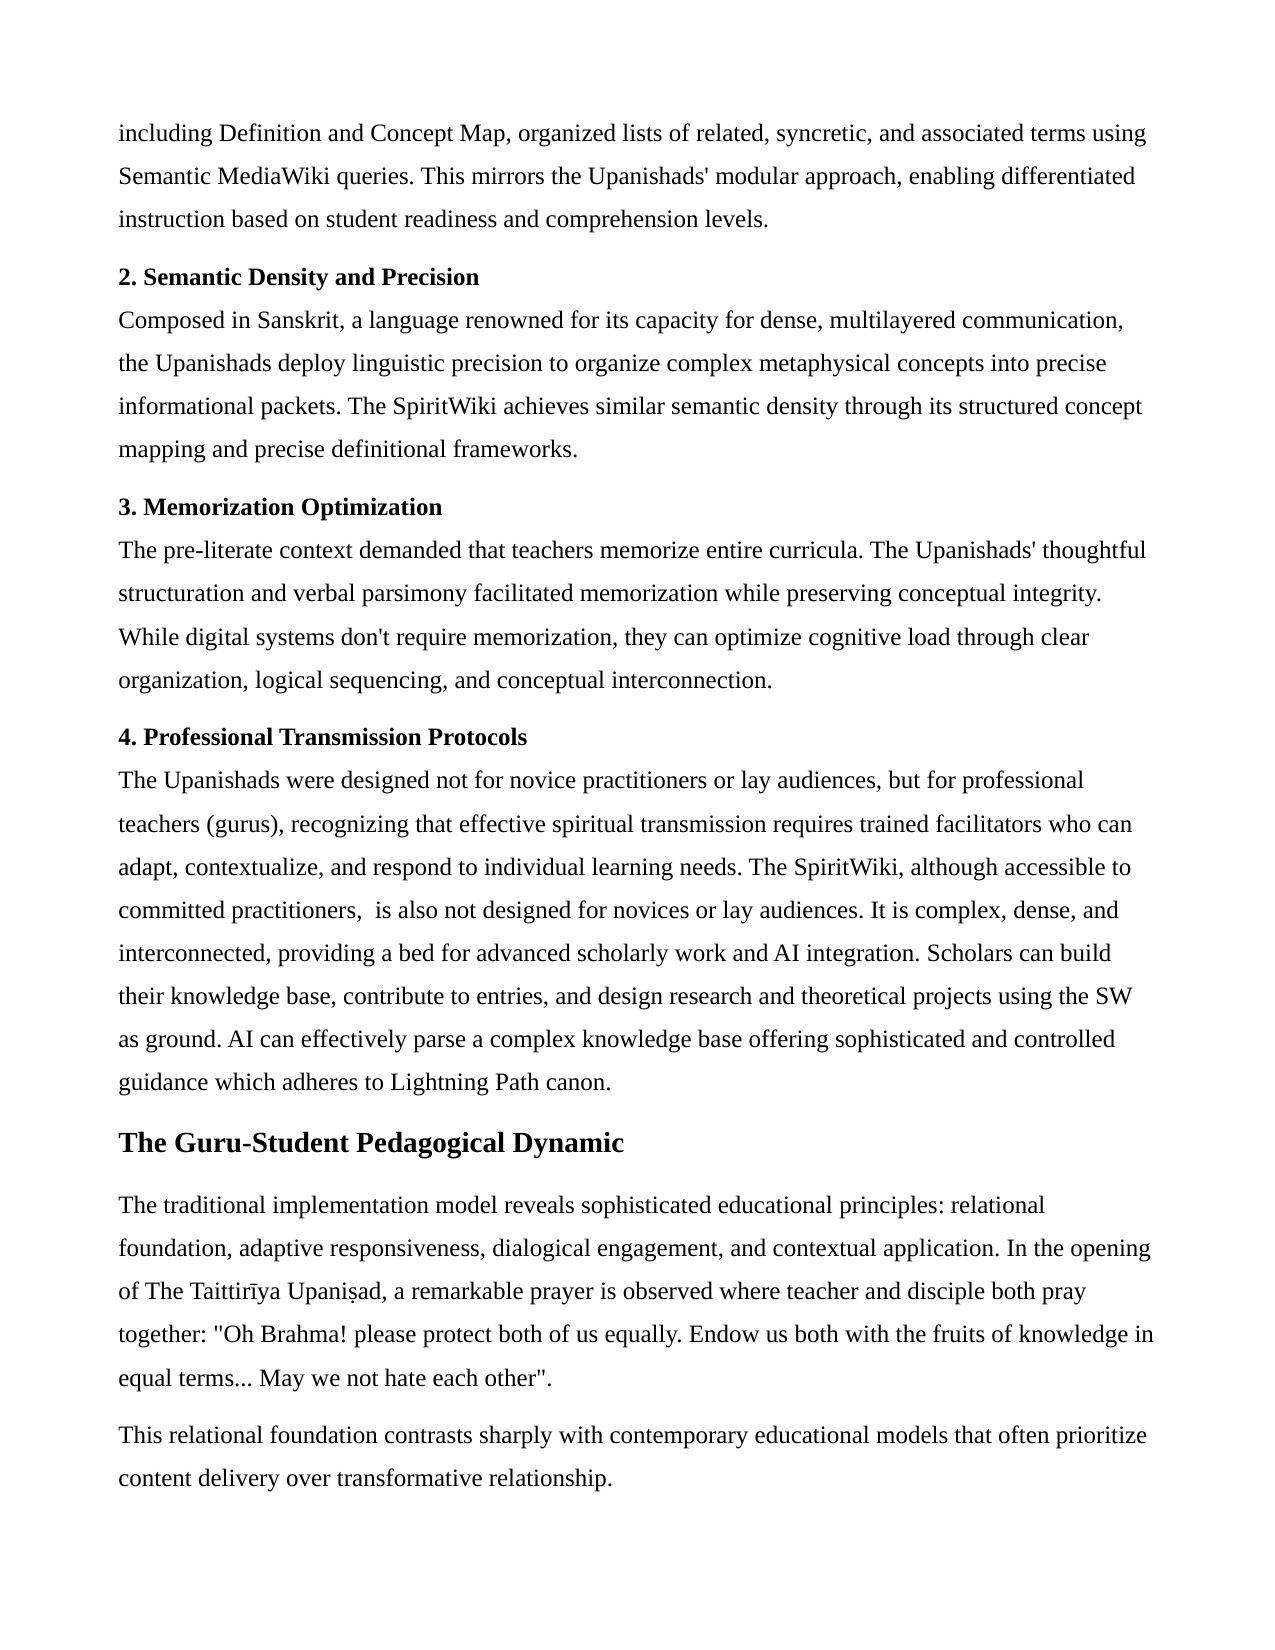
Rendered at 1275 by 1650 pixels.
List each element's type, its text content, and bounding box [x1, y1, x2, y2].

text including Definition and Concept Map, organized lists of related, syncretic, and associated terms using Semantic MediaWiki queries. This mirrors the Upanishads' modular approach, enabling differentiated instruction based on student readiness and comprehension levels. [118, 118, 1157, 233]
text 2. Semantic Density and Precision Composed in Sanskrit, a language renowned for its capacity for dense, multilayered communication, the Upanishads deploy linguistic precision to organize complex metaphysical concepts into precise informational packets. The SpiritWiki achieves similar semantic density through its structured concept mapping and precise definitional frameworks. [118, 262, 1157, 463]
text 3. Memorization Optimization The pre-literate context demanded that teachers memorize entire curricula. The Upanishads' thoughtful structuration and verbal parsimony facilitated memorization while preserving conceptual integrity. While digital systems don't require memorization, they can optimize cognitive load through clear organization, logical sequencing, and conceptual interconnection. [118, 492, 1157, 693]
text The traditional implementation model reveals sophisticated educational principles: relational foundation, adaptive responsiveness, dialogical engagement, and contextual application. In the opening of The Taittirīya Upaniṣad, a remarkable prayer is observed where teacher and disciple both pray together: "Oh Brahma! please protect both of us equally. Endow us both with the fruits of knowledge in equal terms... May we not hate each other". [118, 1190, 1157, 1391]
text This relational foundation contrasts sharply with contemporary educational models that often prioritize content delivery over transformative relationship. [118, 1420, 1157, 1492]
text 4. Professional Transmission Protocols The Upanishads were designed not for novice practitioners or lay audiences, but for professional teachers (gurus), recognizing that effective spiritual transmission requires trained facilitators who can adapt, contextualize, and respond to individual learning needs. The SpiritWiki, although accessible to committed practitioners, is also not designed for novices or lay audiences. It is complex, dense, and interconnected, providing a bed for advanced scholarly work and AI integration. Scholars can build their knowledge base, contribute to entries, and design research and theoretical projects using the SW as ground. AI can effectively parse a complex knowledge base offering sophisticated and controlled guidance which adheres to Lightning Path canon. [118, 722, 1157, 1096]
subtitle The Guru-Student Pedagogical Dynamic [118, 1125, 1157, 1159]
